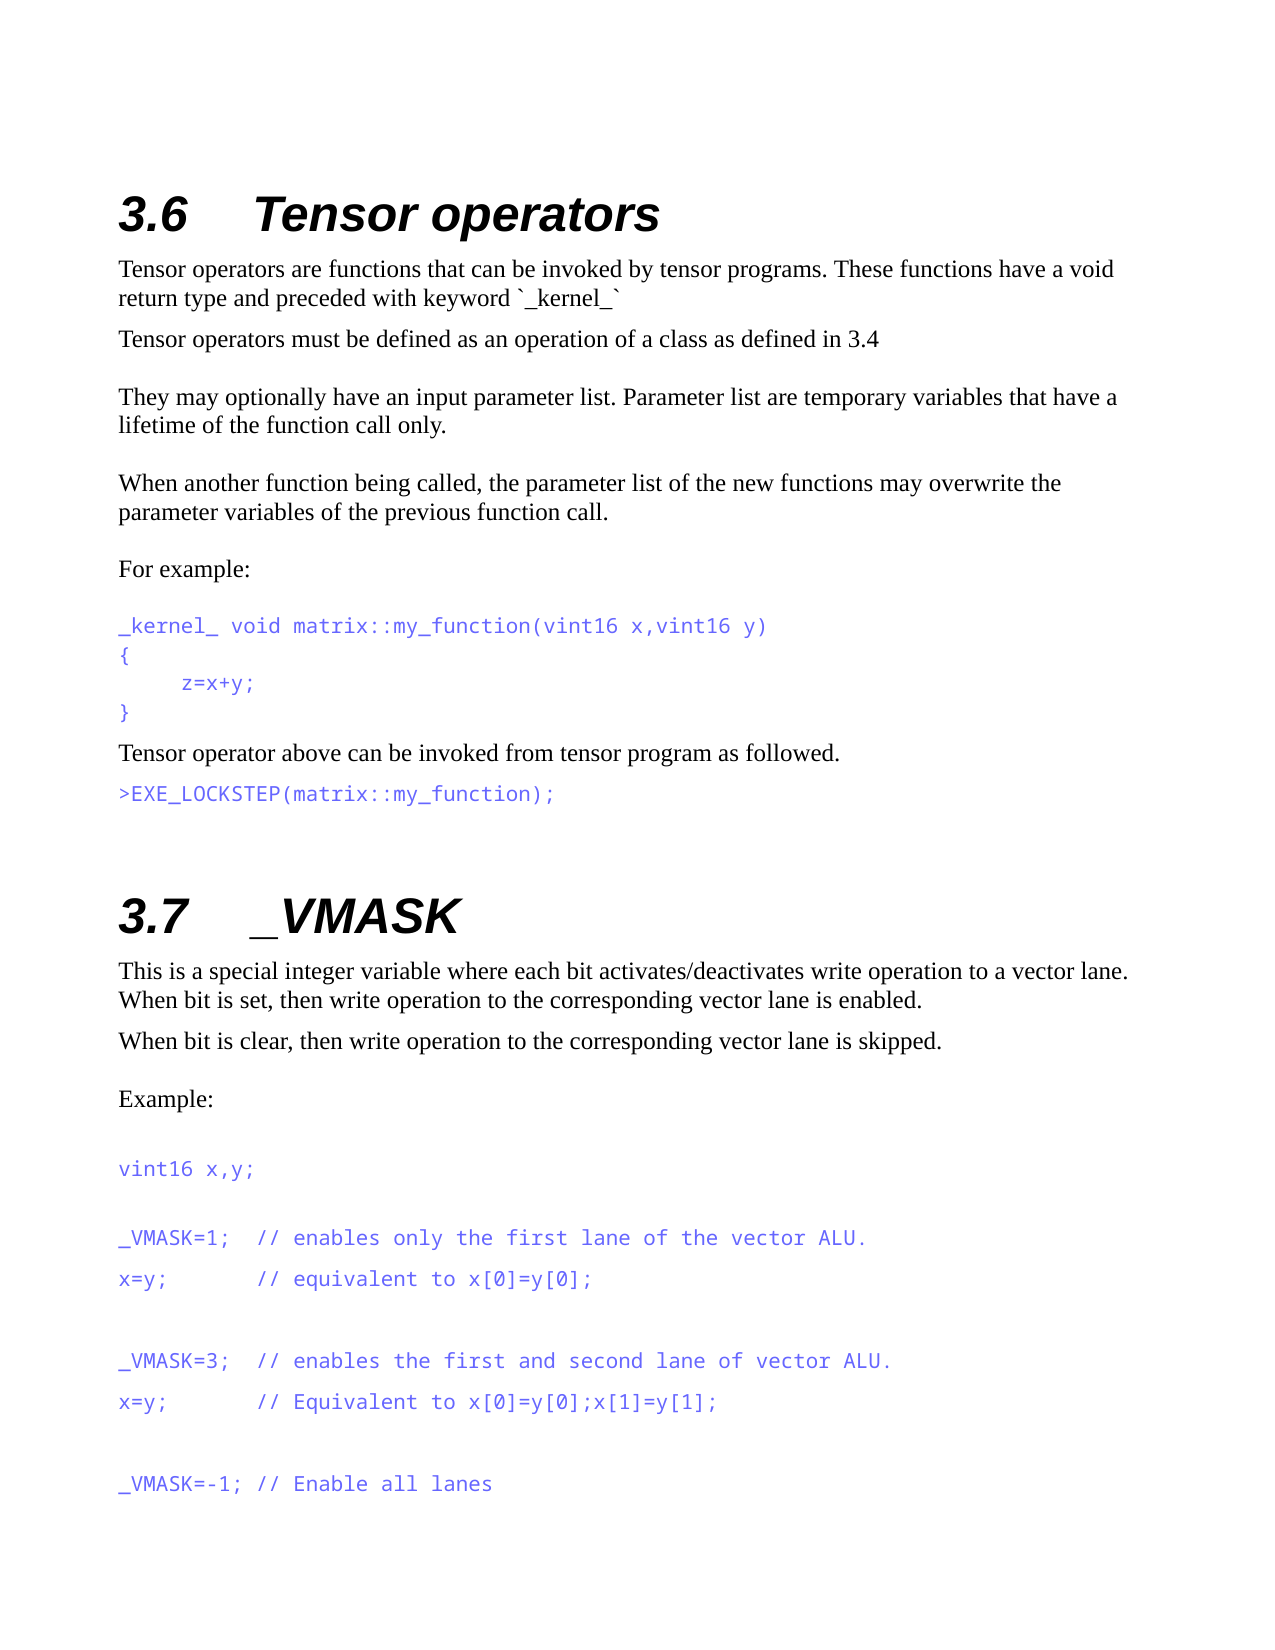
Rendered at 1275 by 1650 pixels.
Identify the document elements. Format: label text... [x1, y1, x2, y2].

subtitle _VMASK [118, 886, 1157, 944]
text x=y; // Equivalent to x[0]=y[0];x[1]=y[1]; [118, 1387, 1157, 1416]
text When bit is clear, then write operation to the corresponding vector lane is skipped. Example: [118, 1026, 1157, 1141]
text _VMASK=3; // enables the first and second lane of vector ALU. [118, 1346, 1157, 1375]
text vint16 x,y; [118, 1154, 1157, 1182]
text x=y; // equivalent to x[0]=y[0]; [118, 1264, 1157, 1293]
text This is a special integer variable where each bit activates/deactivates write operation to a vector lane. When bit is set, then write operation to the corresponding vector lane is enabled. [118, 956, 1157, 1014]
subtitle Tensor operators [118, 184, 1157, 242]
text Tensor operators are functions that can be invoked by tensor programs. These functions have a void return type and preceded with keyword `_kernel_` [118, 254, 1157, 312]
text Tensor operators must be defined as an operation of a class as defined in 3.4 They may optionally have an input parameter list. Parameter list are temporary variables that have a lifetime of the function call only. When another function being called, the parameter list of the new functions may overwrite the parameter variables of the previous function call. For example: _kernel_ void matrix::my_function(vint16 x,vint16 y) { z=x+y; } [118, 324, 1157, 725]
text Tensor operator above can be invoked from tensor program as followed. [118, 738, 1157, 767]
text _VMASK=-1; // Enable all lanes [118, 1469, 1157, 1497]
text _VMASK=1; // enables only the first lane of the vector ALU. [118, 1195, 1157, 1252]
text >EXE_LOCKSTEP(matrix::my_function); [118, 779, 1157, 807]
